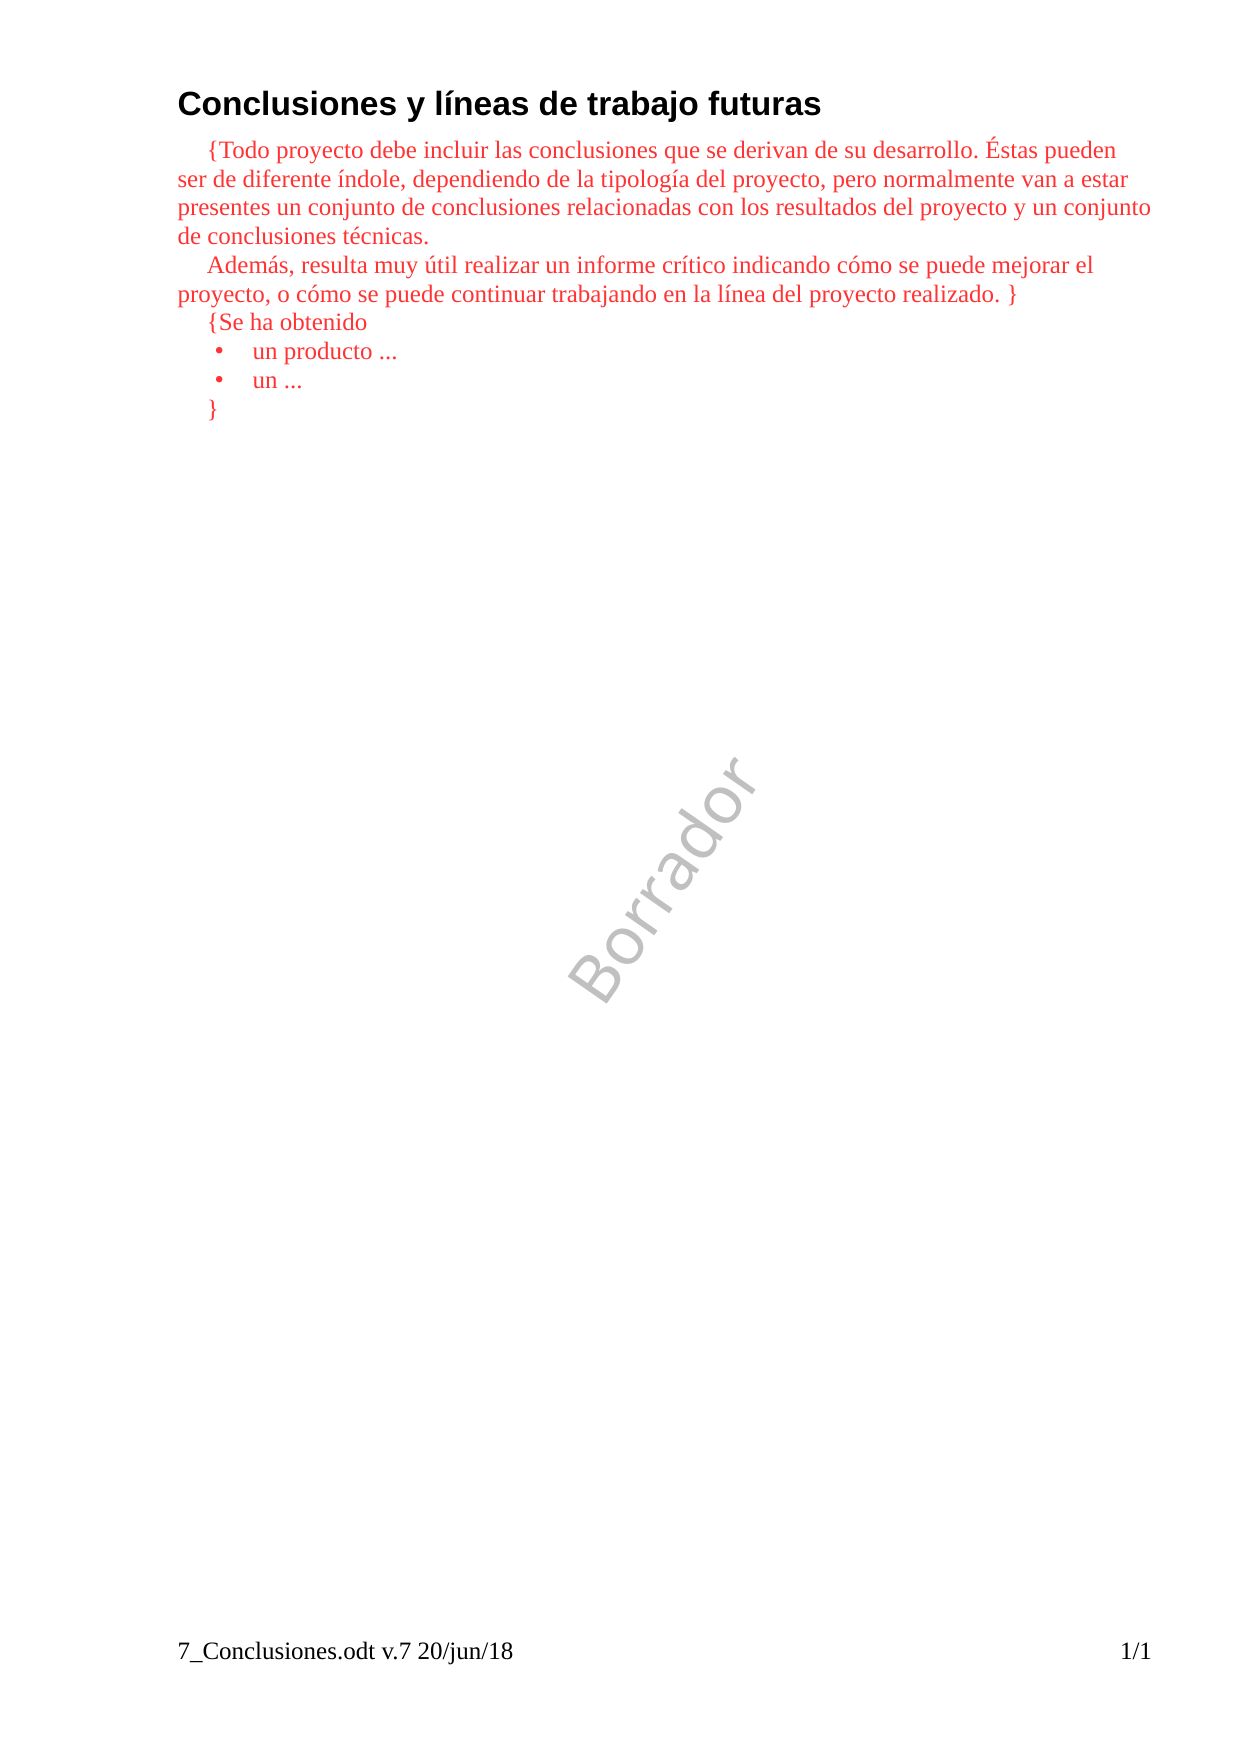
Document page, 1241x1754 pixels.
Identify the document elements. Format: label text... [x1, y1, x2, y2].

text } [177, 394, 1152, 422]
list un ... [215, 365, 1152, 394]
text {Se ha obtenido [177, 307, 1152, 336]
subtitle Conclusiones y líneas de trabajo futuras [177, 84, 1152, 122]
text {Todo proyecto debe incluir las conclusiones que se derivan de su desarrollo. Éstas pueden ser de diferente índole, dependiendo de la tipología del proyecto, pero normalmente van a estar presentes un conjunto de conclusiones relacionadas con los resultados del proyecto y un conjunto de conclusiones técnicas. [177, 135, 1152, 250]
text Además, resulta muy útil realizar un informe crítico indicando cómo se puede mejorar el proyecto, o cómo se puede continuar trabajando en la línea del proyecto realizado. } [177, 250, 1152, 307]
list un producto ... [215, 336, 1152, 365]
